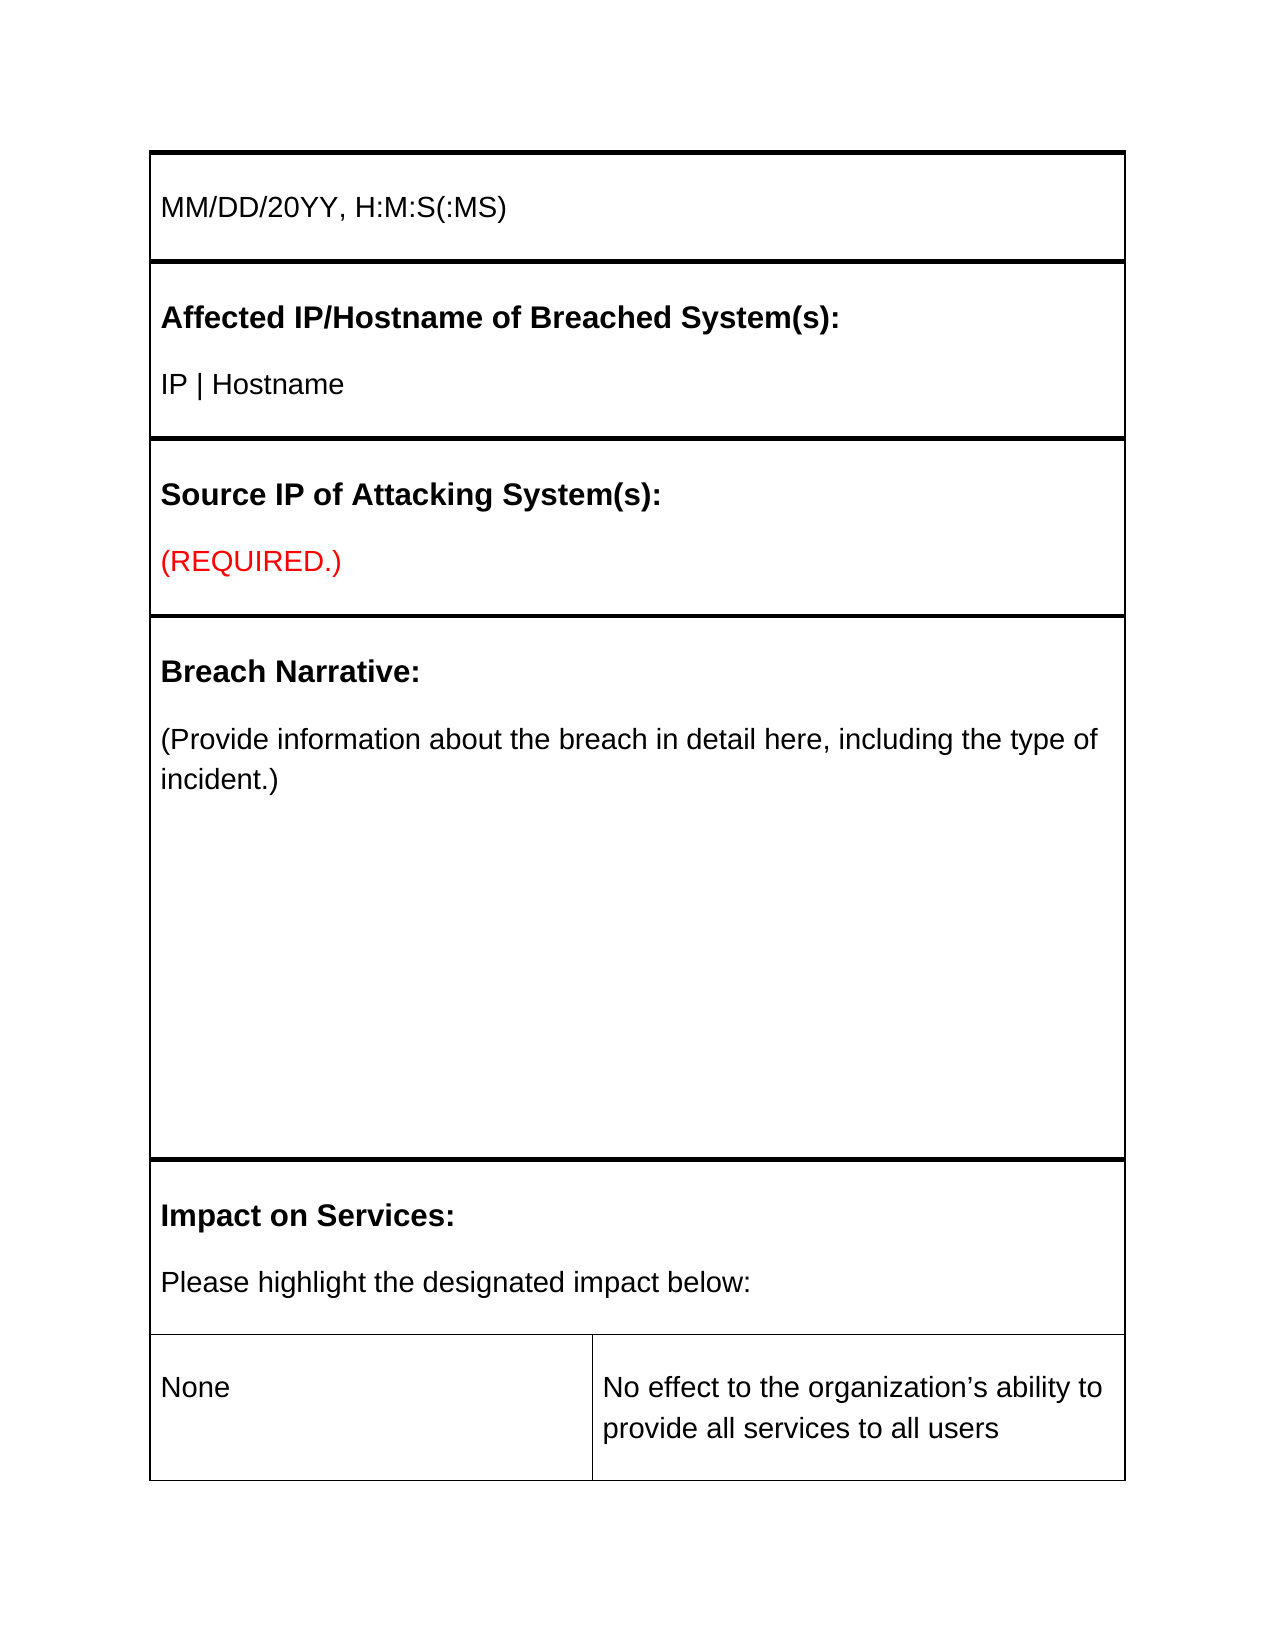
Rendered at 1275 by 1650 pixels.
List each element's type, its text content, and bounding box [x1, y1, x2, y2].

table_cell None [151, 1335, 592, 1480]
table_cell Breach Narrative: (Provide information about the breach in detail here, including the type of incident.) [151, 618, 1124, 1157]
table_header MM/DD/20YY, H:M:S(:MS) [151, 155, 1124, 259]
table_cell Impact on Services: Please highlight the designated impact below: [151, 1162, 1124, 1334]
table_cell Source IP of Attacking System(s): (REQUIRED.) [151, 441, 1124, 613]
table_cell No effect to the organization’s ability to provide all services to all users [593, 1335, 1124, 1480]
table_cell Affected IP/Hostname of Breached System(s): IP | Hostname [151, 264, 1124, 436]
